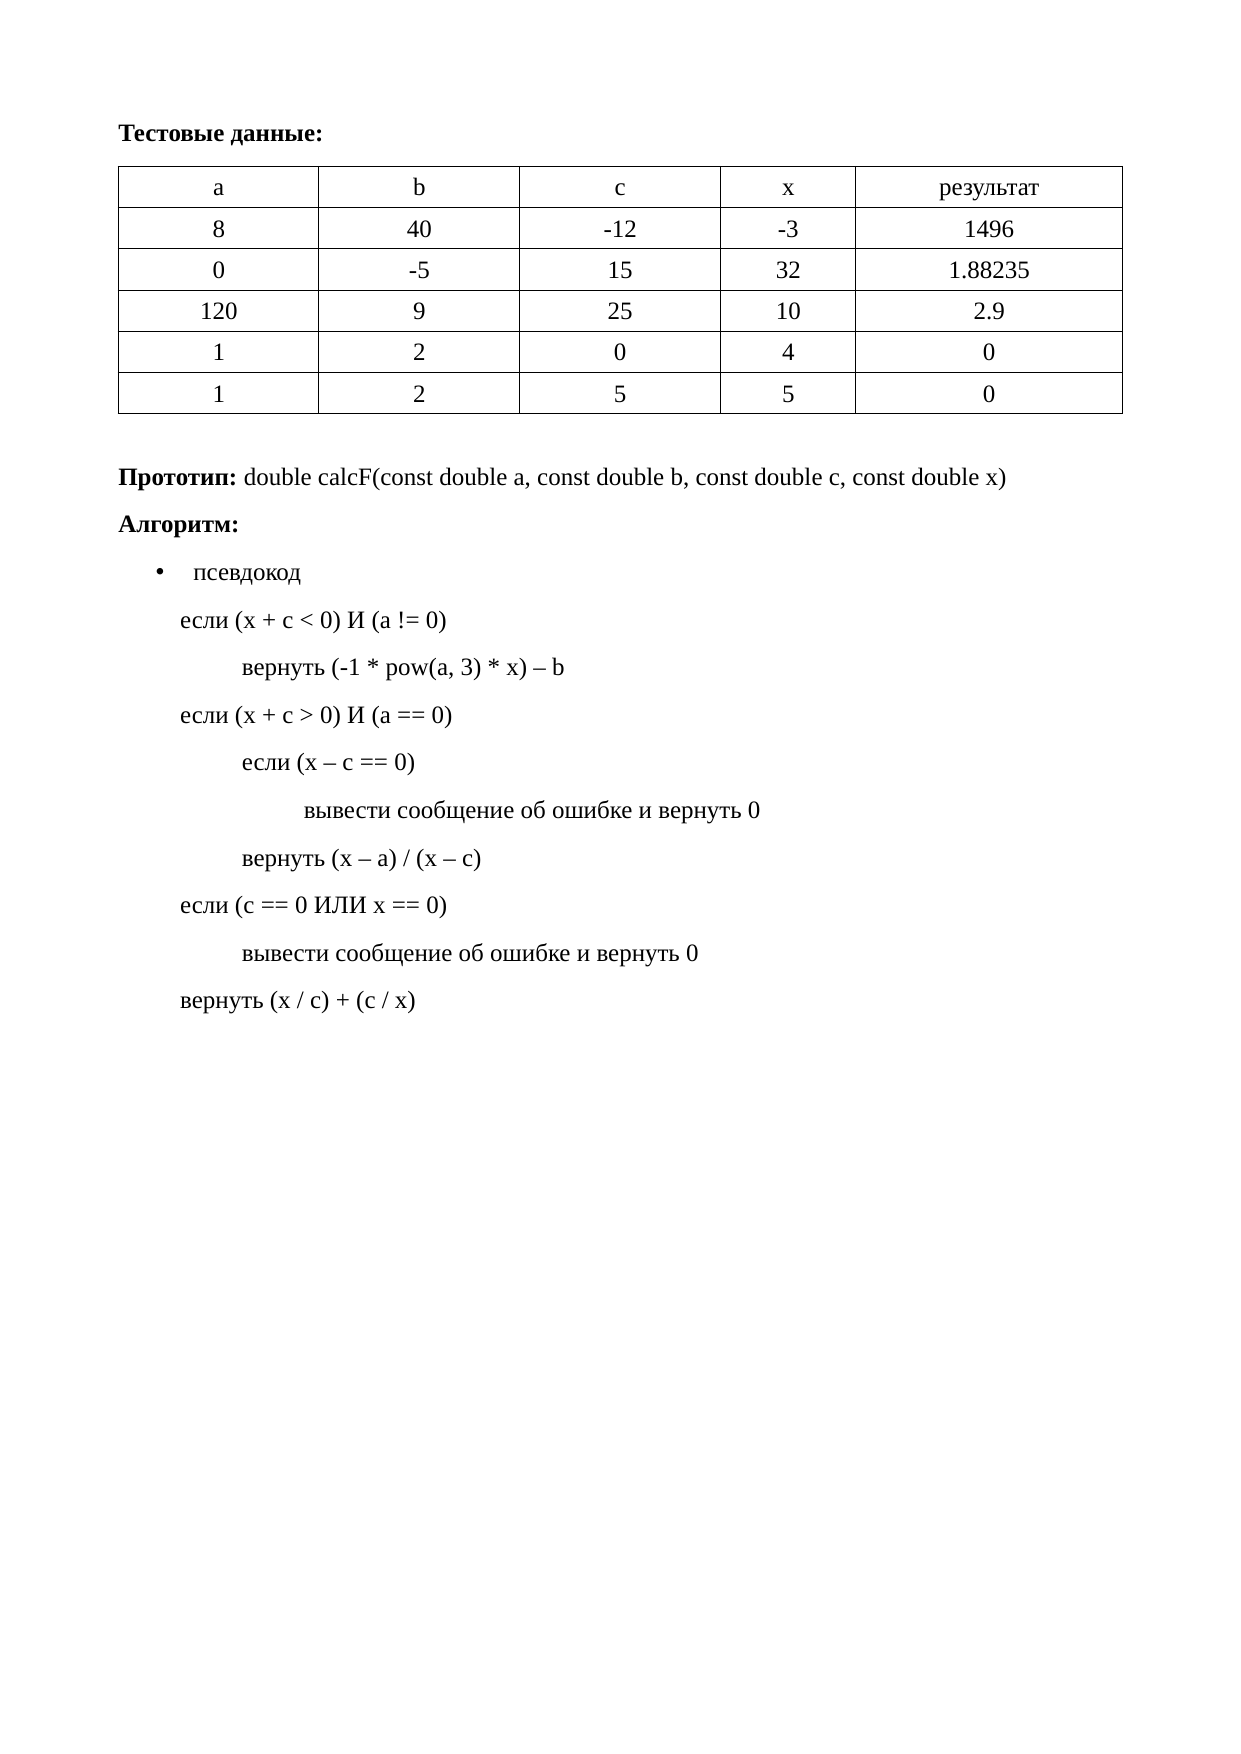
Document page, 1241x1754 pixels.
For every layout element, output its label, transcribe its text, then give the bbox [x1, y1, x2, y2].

table_header x [721, 167, 855, 207]
table_cell 0 [119, 249, 318, 289]
table_header b [319, 167, 519, 207]
text вернуть (x / c) + (c / x) [118, 986, 1122, 1014]
table_cell -5 [319, 249, 519, 289]
table_cell -3 [721, 208, 855, 248]
table_cell 1 [119, 373, 318, 413]
table_cell 2.9 [856, 291, 1122, 331]
table_cell 120 [119, 291, 318, 331]
table_header c [520, 167, 720, 207]
table_cell 2 [319, 332, 519, 372]
table_cell 1.88235 [856, 249, 1122, 289]
table_cell 0 [856, 373, 1122, 413]
table_cell 0 [520, 332, 720, 372]
text вывести сообщение об ошибке и вернуть 0 [118, 795, 1122, 824]
table_cell 1496 [856, 208, 1122, 248]
table_header a [119, 167, 318, 207]
text вернуть (-1 * pow(a, 3) * x) – b [118, 652, 1122, 681]
table_cell 32 [721, 249, 855, 289]
text если (x + c < 0) И (a != 0) [118, 605, 1122, 633]
list псевдокод [156, 557, 1122, 586]
table_cell 10 [721, 291, 855, 331]
text Тестовые данные: [118, 118, 1122, 147]
text вывести сообщение об ошибке и вернуть 0 [118, 938, 1122, 967]
table_cell 15 [520, 249, 720, 289]
table_cell 4 [721, 332, 855, 372]
text если (x – c == 0) [118, 747, 1122, 776]
text Алгоритм: [118, 509, 1122, 538]
table_cell 1 [119, 332, 318, 372]
text если (x + c > 0) И (a == 0) [118, 700, 1122, 729]
table_cell -12 [520, 208, 720, 248]
table_header результат [856, 167, 1122, 207]
table_cell 5 [721, 373, 855, 413]
table_cell 9 [319, 291, 519, 331]
text вернуть (x – a) / (x – c) [118, 843, 1122, 871]
text если (с == 0 ИЛИ x == 0) [118, 890, 1122, 919]
table_cell 5 [520, 373, 720, 413]
table_cell 25 [520, 291, 720, 331]
table_cell 40 [319, 208, 519, 248]
table_cell 0 [856, 332, 1122, 372]
table_cell 8 [119, 208, 318, 248]
text Прототип: double calcF(const double a, const double b, const double c, const double x) [118, 462, 1122, 491]
table_cell 2 [319, 373, 519, 413]
